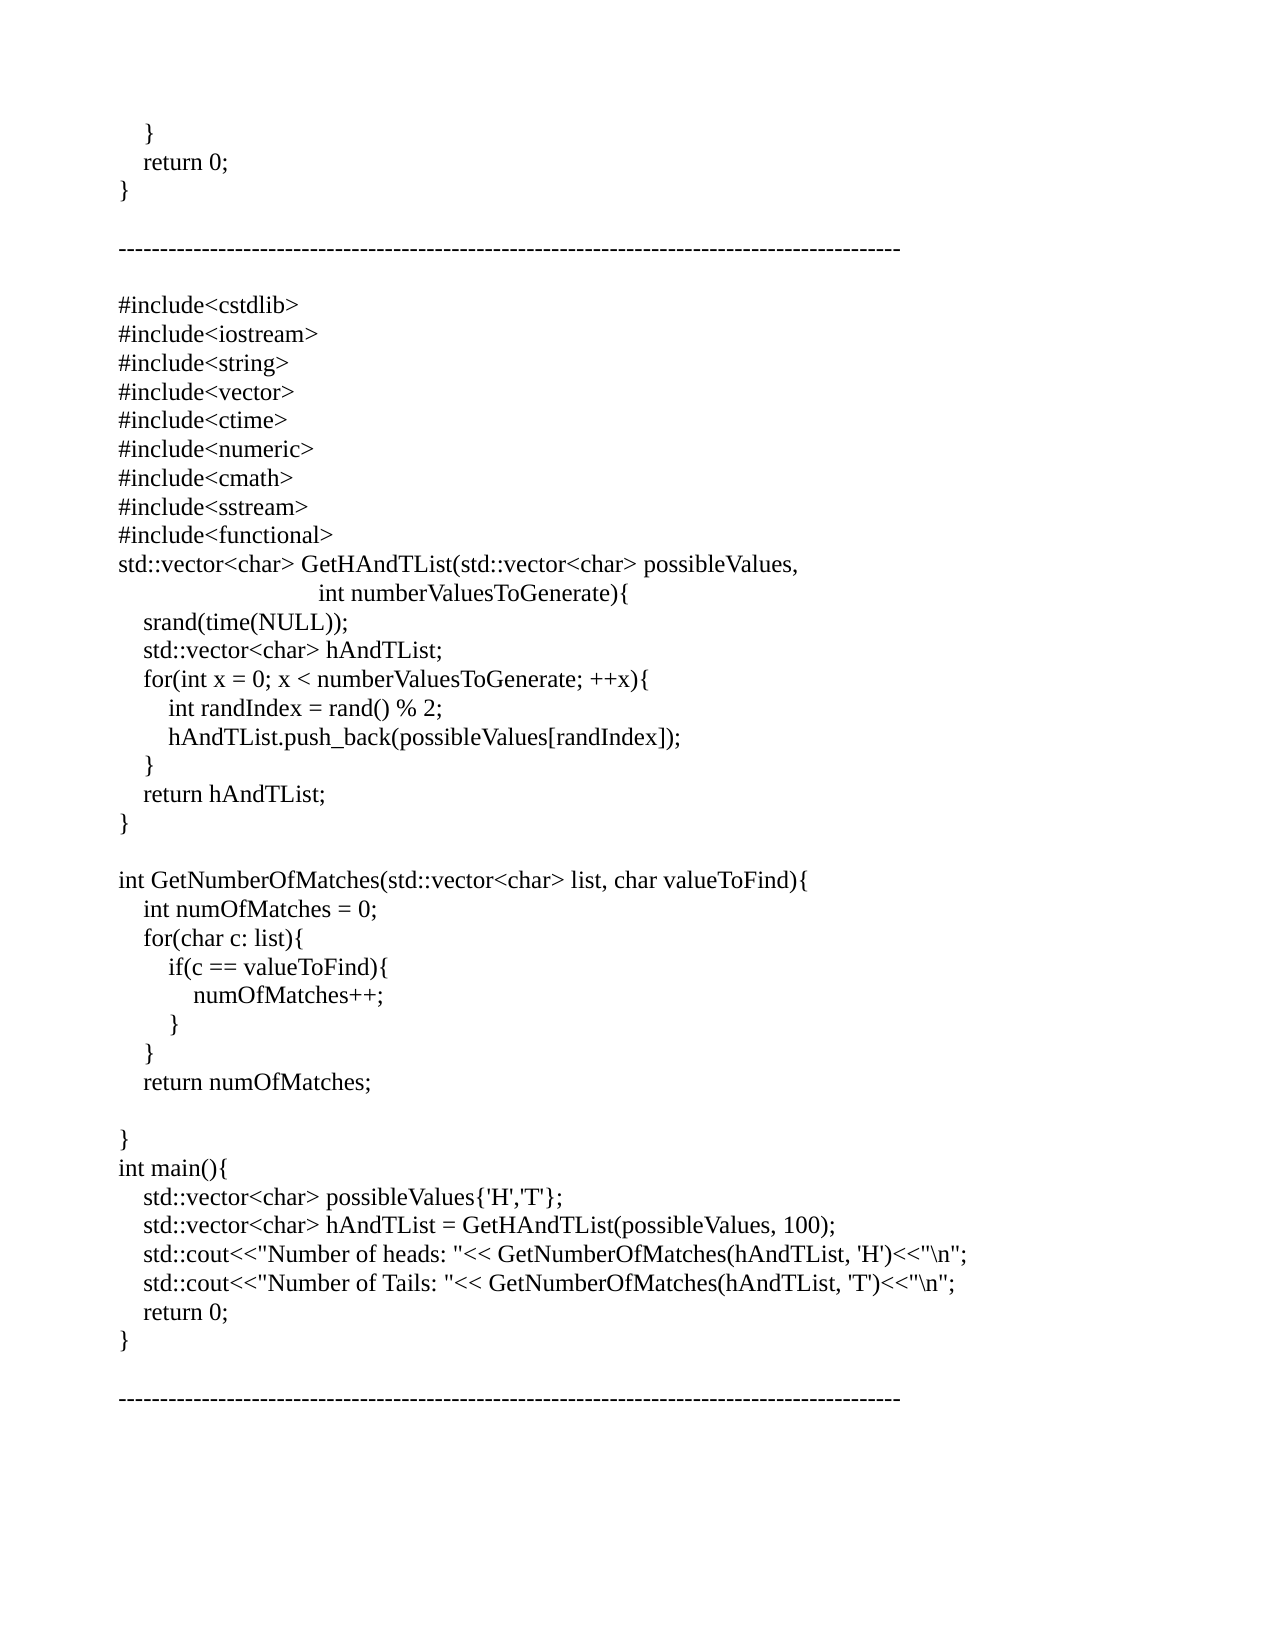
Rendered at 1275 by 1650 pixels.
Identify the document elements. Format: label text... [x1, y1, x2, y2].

text } [118, 1009, 1157, 1038]
text hAndTList.push_back(possibleValues[randIndex]); [118, 722, 1157, 751]
text return numOfMatches; [118, 1067, 1157, 1096]
text return 0; [118, 147, 1157, 176]
text std::vector<char> hAndTList; [118, 636, 1157, 664]
text #include<cmath> [118, 463, 1157, 492]
text ---------------------------------------------------------------------------------------------- [118, 233, 1157, 262]
text for(char c: list){ [118, 923, 1157, 952]
text #include<cstdlib> [118, 291, 1157, 319]
text return hAndTList; [118, 779, 1157, 808]
text srand(time(NULL)); [118, 607, 1157, 636]
text } [118, 176, 1157, 204]
text #include<iostream> [118, 319, 1157, 348]
text int GetNumberOfMatches(std::vector<char> list, char valueToFind){ [118, 866, 1157, 894]
text std::vector<char> GetHAndTList(std::vector<char> possibleValues, [118, 549, 1157, 578]
text ---------------------------------------------------------------------------------------------- [118, 1383, 1157, 1412]
text int numberValuesToGenerate){ [118, 578, 1157, 607]
text if(c == valueToFind){ [118, 952, 1157, 981]
text return 0; [118, 1297, 1157, 1326]
text #include<vector> [118, 377, 1157, 406]
text numOfMatches++; [118, 981, 1157, 1009]
text for(int x = 0; x < numberValuesToGenerate; ++x){ [118, 664, 1157, 693]
text int main(){ [118, 1153, 1157, 1182]
text } [118, 1038, 1157, 1067]
text std::vector<char> hAndTList = GetHAndTList(possibleValues, 100); [118, 1211, 1157, 1239]
text #include<ctime> [118, 406, 1157, 434]
text #include<numeric> [118, 434, 1157, 463]
text int randIndex = rand() % 2; [118, 693, 1157, 722]
text } [118, 1326, 1157, 1354]
text } [118, 118, 1157, 147]
text int numOfMatches = 0; [118, 894, 1157, 923]
text } [118, 808, 1157, 837]
text } [118, 1124, 1157, 1153]
text std::cout<<"Number of heads: "<< GetNumberOfMatches(hAndTList, 'H')<<"\n"; [118, 1239, 1157, 1268]
text std::vector<char> possibleValues{'H','T'}; [118, 1182, 1157, 1211]
text } [118, 751, 1157, 779]
text #include<functional> [118, 521, 1157, 549]
text std::cout<<"Number of Tails: "<< GetNumberOfMatches(hAndTList, 'T')<<"\n"; [118, 1268, 1157, 1297]
text #include<string> [118, 348, 1157, 377]
text #include<sstream> [118, 492, 1157, 521]
